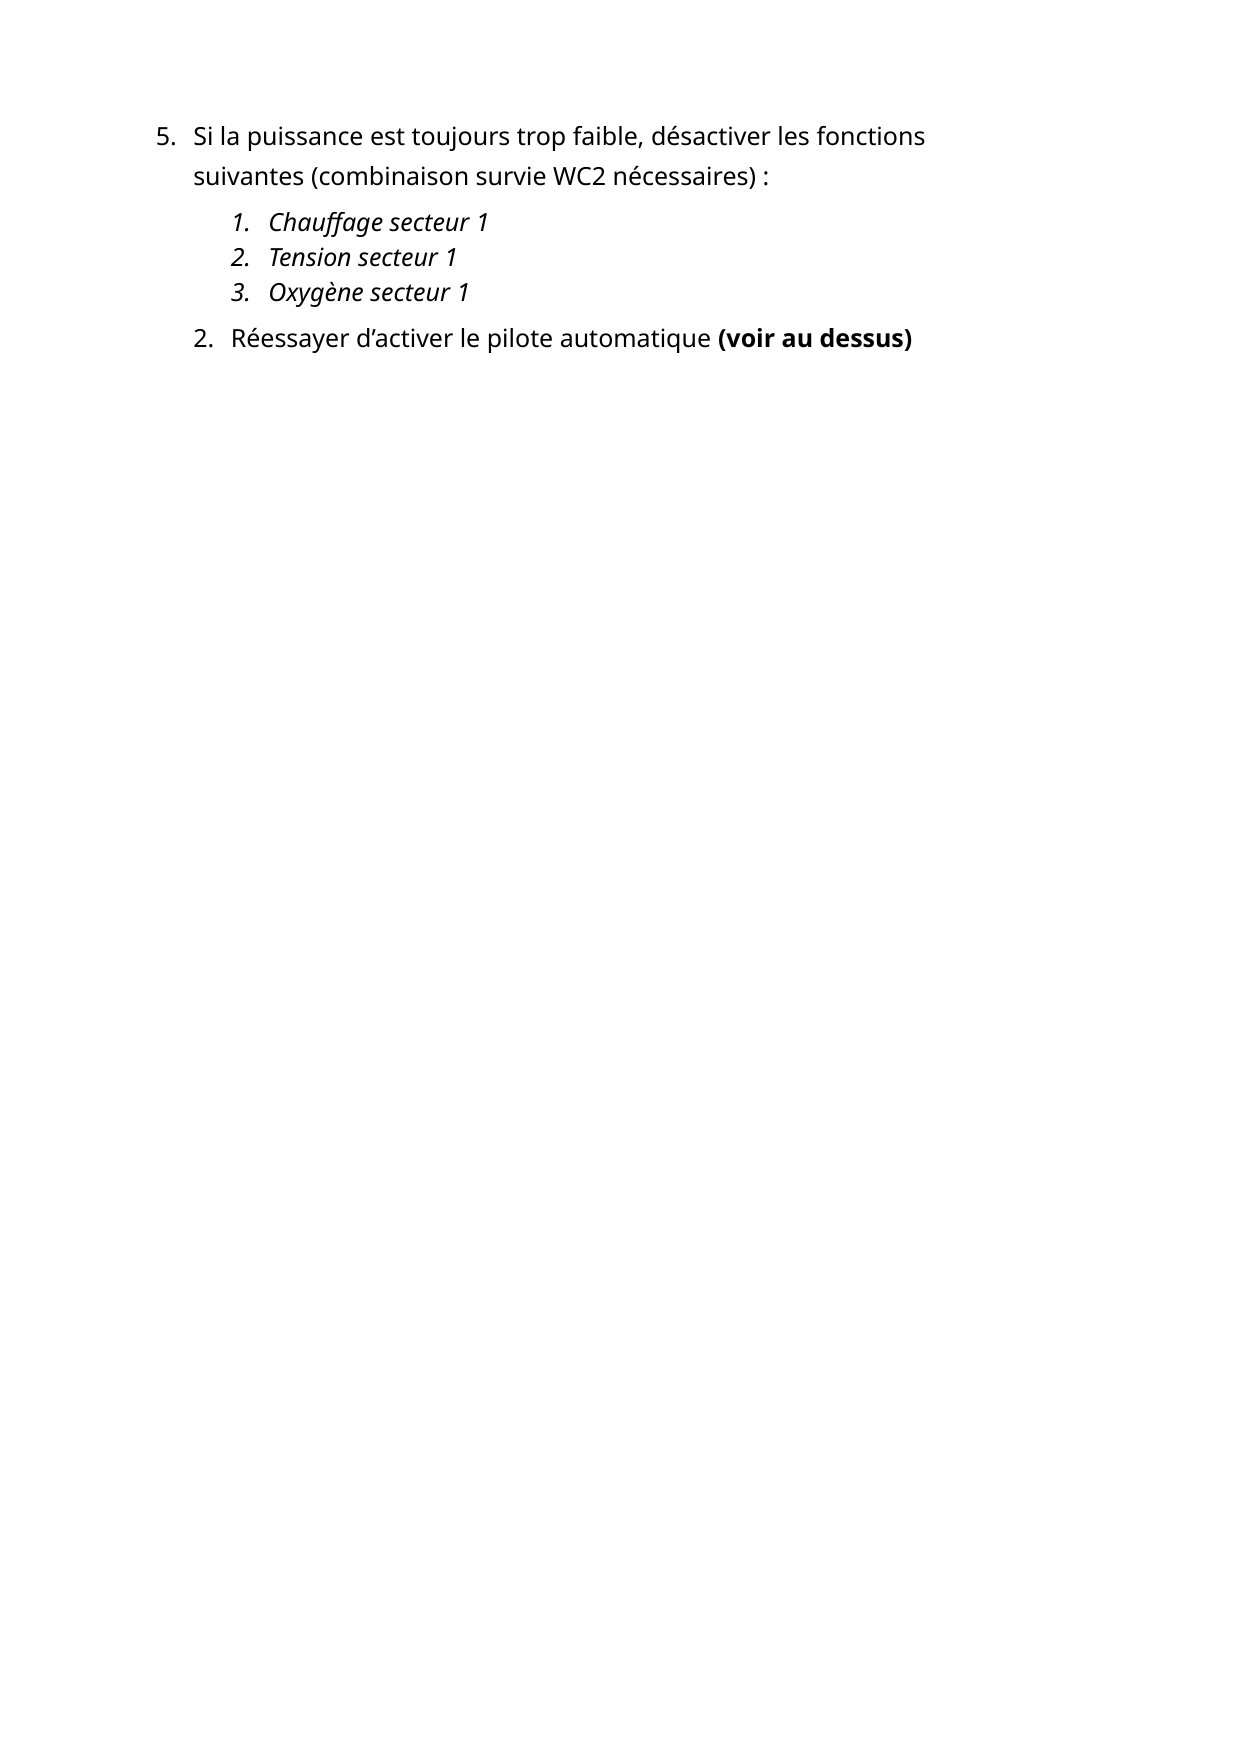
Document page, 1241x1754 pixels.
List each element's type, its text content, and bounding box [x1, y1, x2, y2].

list Tension secteur 1 [231, 250, 1122, 271]
list Chauffage secteur 1 [231, 214, 331, 235]
list Réessayer d’activer le pilote automatique (voir au dessus) [193, 321, 1122, 355]
list Chauffage secteur 1 [336, 214, 1122, 235]
list Oxygène secteur 1 [231, 285, 1122, 306]
list Si la puissance est toujours trop faible, désactiver les fonctions suivantes (combinaison survie WC2 nécessaires) : [156, 118, 1122, 193]
